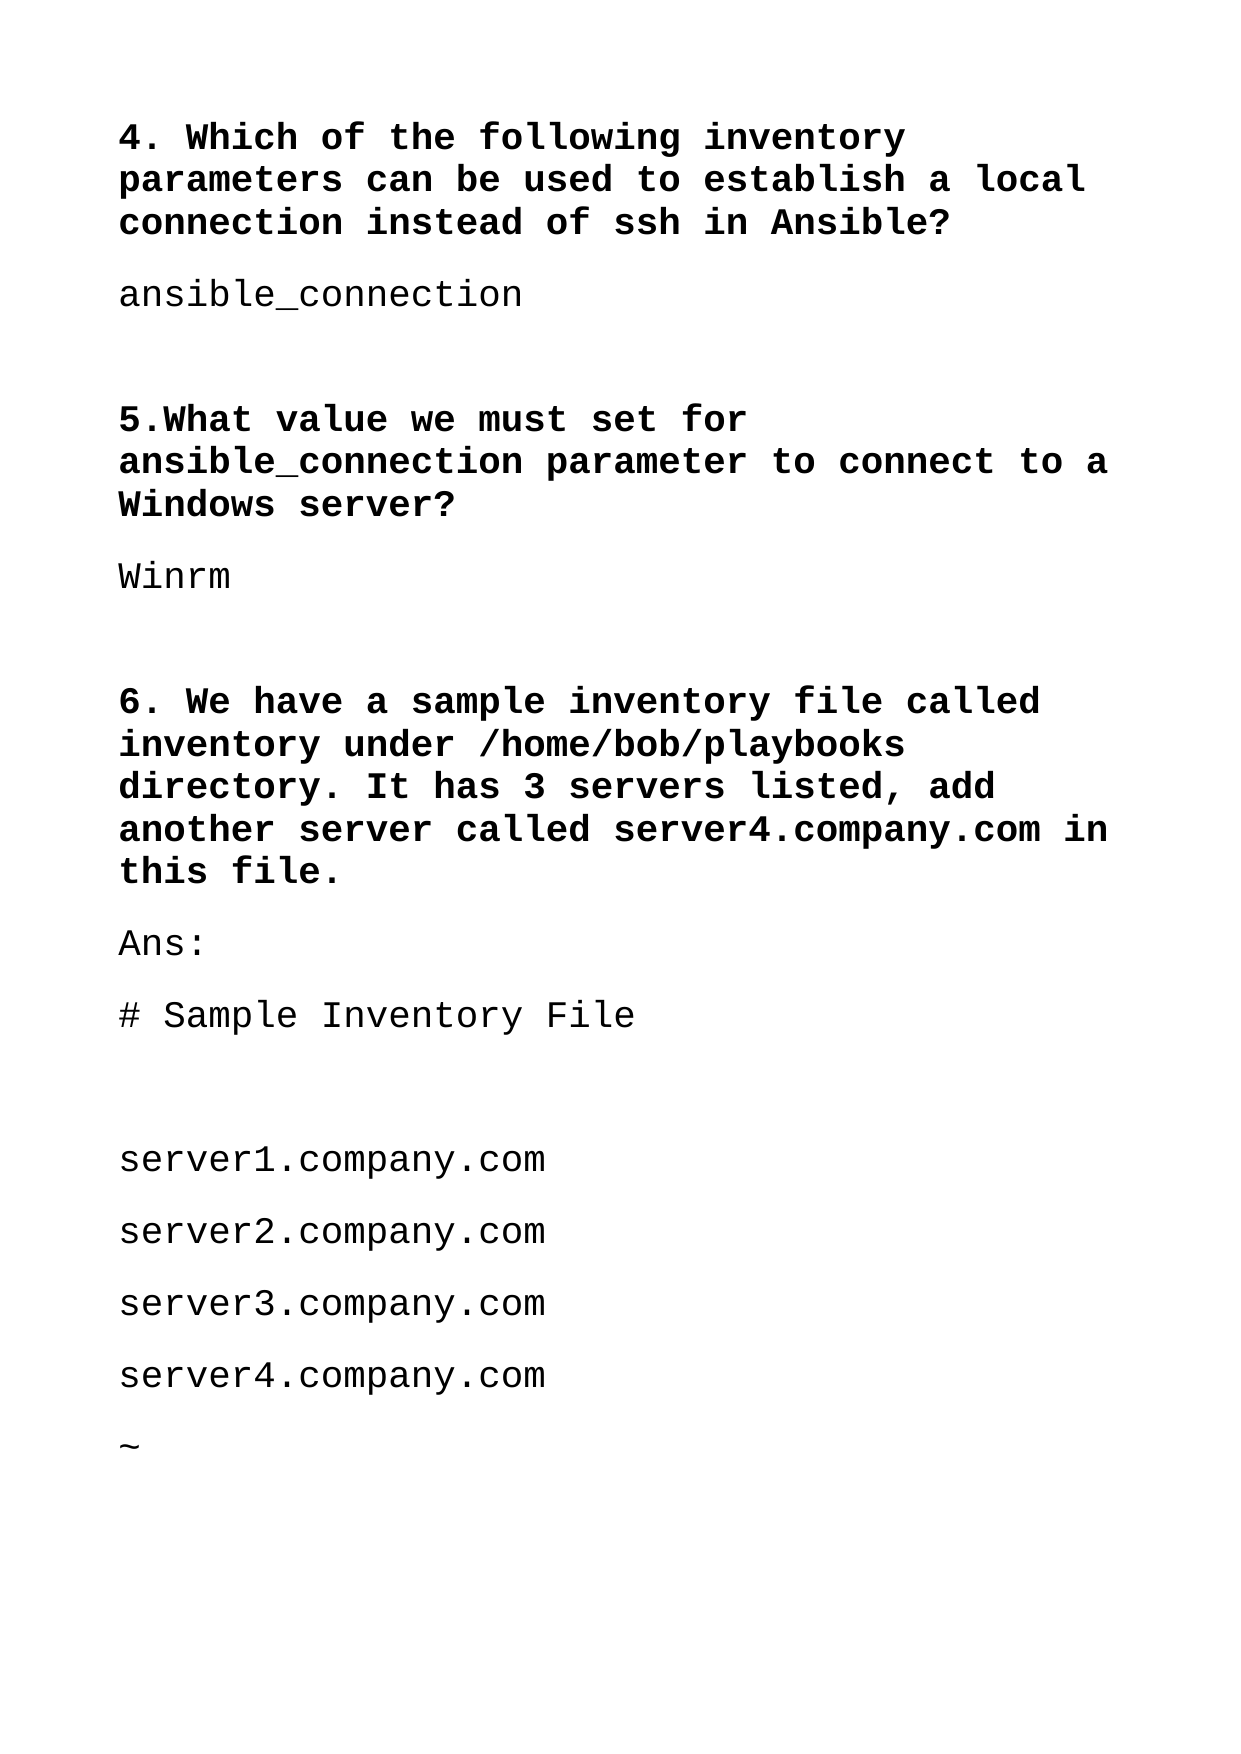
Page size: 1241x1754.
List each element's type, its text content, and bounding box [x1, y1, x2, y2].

text server1.company.com [118, 1140, 1122, 1183]
text Ans: [118, 924, 1122, 967]
text server3.company.com [118, 1284, 1122, 1327]
text 4. Which of the following inventory parameters can be used to establish a local connection instead of ssh in Ansible? [118, 118, 1122, 246]
text 5.What value we must set for ansible_connection parameter to connect to a Windows server? [118, 400, 1122, 528]
text ansible_connection [118, 275, 1122, 318]
text ~ [118, 1428, 1122, 1471]
text server2.company.com [118, 1212, 1122, 1255]
text server4.company.com [118, 1356, 1122, 1399]
text 6. We have a sample inventory file called inventory under /home/bob/playbooks directory. It has 3 servers listed, add another server called server4.company.com in this file. [118, 682, 1122, 895]
text # Sample Inventory File [118, 996, 1122, 1039]
text Winrm [118, 557, 1122, 600]
